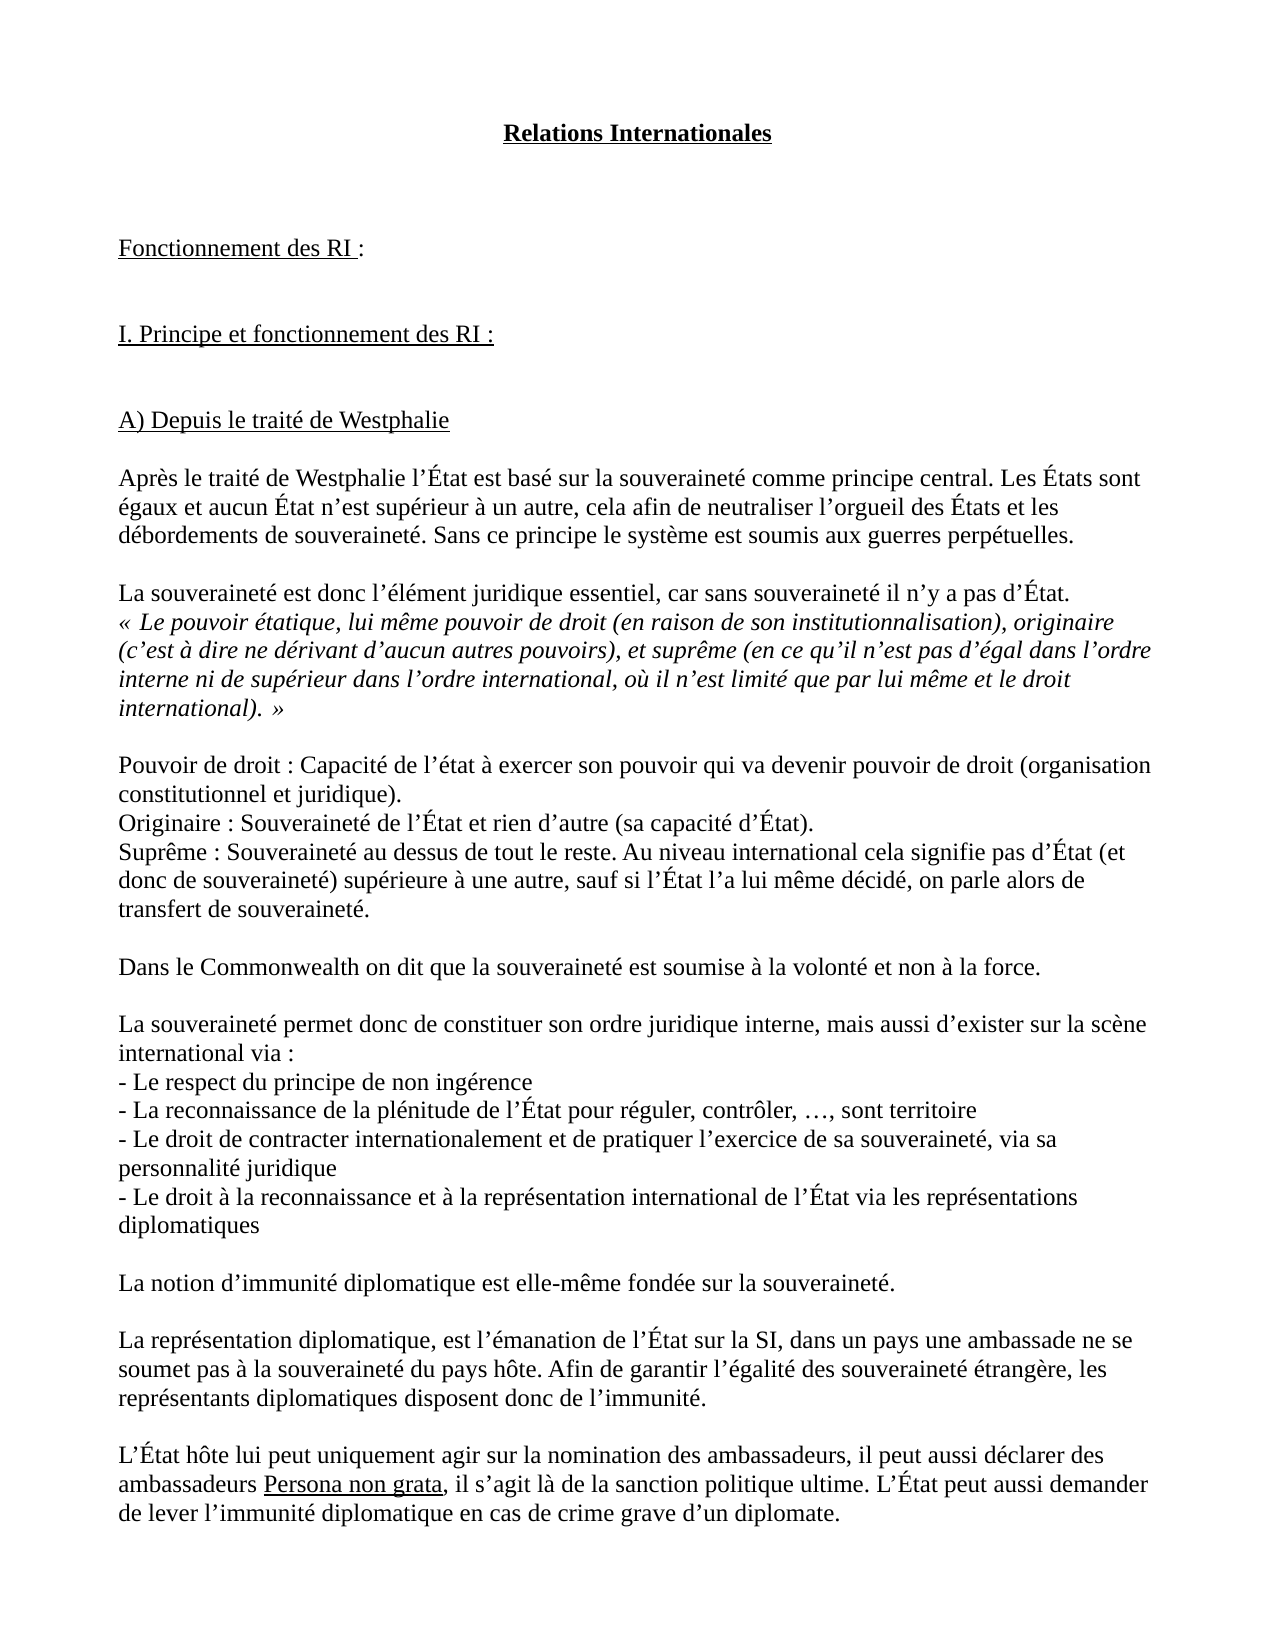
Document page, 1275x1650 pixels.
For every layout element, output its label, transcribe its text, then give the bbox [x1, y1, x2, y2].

text La souveraineté est donc l’élément juridique essentiel, car sans souveraineté il n’y a pas d’État. [118, 578, 1157, 607]
text Originaire : Souveraineté de l’État et rien d’autre (sa capacité d’État). [118, 808, 1157, 837]
text - Le droit de contracter internationalement et de pratiquer l’exercice de sa souveraineté, via sa personnalité juridique [118, 1124, 1157, 1182]
text L’État hôte lui peut uniquement agir sur la nomination des ambassadeurs, il peut aussi déclarer des ambassadeurs Persona non grata, il s’agit là de la sanction politique ultime. L’État peut aussi demander de lever l’immunité diplomatique en cas de crime grave d’un diplomate. [118, 1441, 1157, 1527]
text Relations Internationales [118, 118, 1157, 147]
text Pouvoir de droit : Capacité de l’état à exercer son pouvoir qui va devenir pouvoir de droit (organisation constitutionnel et juridique). [118, 751, 1157, 808]
text La notion d’immunité diplomatique est elle-même fondée sur la souveraineté. [118, 1268, 1157, 1297]
text Dans le Commonwealth on dit que la souveraineté est soumise à la volonté et non à la force. [118, 952, 1157, 981]
text La représentation diplomatique, est l’émanation de l’État sur la SI, dans un pays une ambassade ne se soumet pas à la souveraineté du pays hôte. Afin de garantir l’égalité des souveraineté étrangère, les représentants diplomatiques disposent donc de l’immunité. [118, 1326, 1157, 1412]
text - Le droit à la reconnaissance et à la représentation international de l’État via les représentations diplomatiques [118, 1182, 1157, 1239]
text Fonctionnement des RI : [118, 233, 1157, 262]
text A) Depuis le traité de Westphalie [118, 406, 1157, 434]
text - La reconnaissance de la plénitude de l’État pour réguler, contrôler, …, sont territoire [118, 1096, 1157, 1124]
text Suprême : Souveraineté au dessus de tout le reste. Au niveau international cela signifie pas d’État (et donc de souveraineté) supérieure à une autre, sauf si l’État l’a lui même décidé, on parle alors de transfert de souveraineté. [118, 837, 1157, 923]
text I. Principe et fonctionnement des RI : [118, 319, 1157, 348]
text « Le pouvoir étatique, lui même pouvoir de droit (en raison de son institutionnalisation), originaire (c’est à dire ne dérivant d’aucun autres pouvoirs), et suprême (en ce qu’il n’est pas d’égal dans l’ordre interne ni de supérieur dans l’ordre international, où il n’est limité que par lui même et le droit international). » [118, 607, 1157, 722]
text - Le respect du principe de non ingérence [118, 1067, 1157, 1096]
text Après le traité de Westphalie l’État est basé sur la souveraineté comme principe central. Les États sont égaux et aucun État n’est supérieur à un autre, cela afin de neutraliser l’orgueil des États et les débordements de souveraineté. Sans ce principe le système est soumis aux guerres perpétuelles. [118, 463, 1157, 549]
text La souveraineté permet donc de constituer son ordre juridique interne, mais aussi d’exister sur la scène international via : [118, 1009, 1157, 1067]
